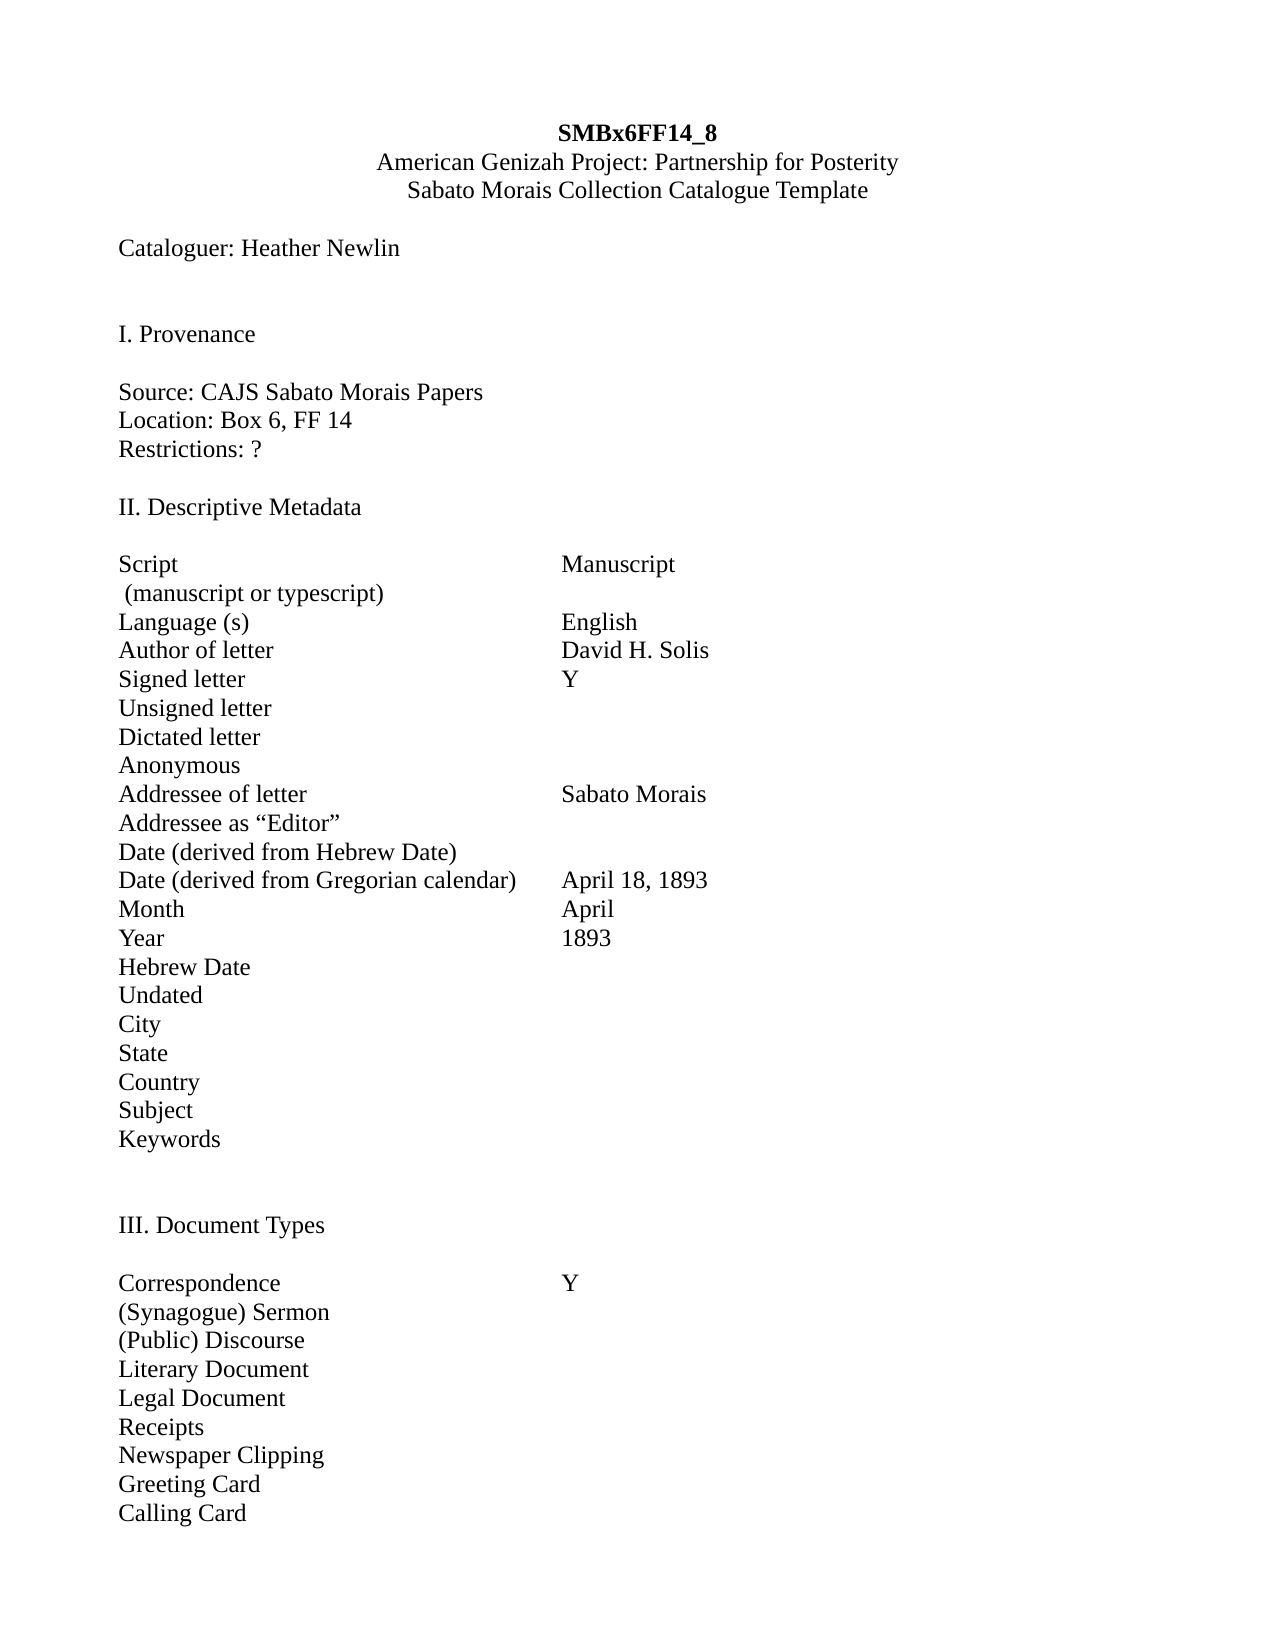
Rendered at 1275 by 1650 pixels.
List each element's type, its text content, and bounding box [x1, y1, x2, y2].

text (manuscript or typescript) [118, 578, 1157, 607]
text Country [118, 1067, 1157, 1096]
text Hebrew Date [118, 952, 1157, 981]
text (Public) Discourse [118, 1326, 1157, 1354]
text I. Provenance [118, 319, 1157, 348]
text Author of letter David H. Solis [118, 636, 1157, 664]
text Signed letter Y [118, 664, 1157, 693]
text Date (derived from Hebrew Date) [118, 837, 1157, 866]
text Sabato Morais Collection Catalogue Template [118, 176, 1157, 204]
text (Synagogue) Sermon [118, 1297, 1157, 1326]
text Newspaper Clipping [118, 1441, 1157, 1469]
text Calling Card [118, 1498, 1157, 1527]
text Cataloguer: Heather Newlin [118, 233, 1157, 262]
text Correspondence Y [118, 1268, 1157, 1297]
text Location: Box 6, FF 14 [118, 406, 1157, 434]
text City [118, 1009, 1157, 1038]
text Language (s) English [118, 607, 1157, 636]
text Dictated letter [118, 722, 1157, 751]
text Addressee of letter Sabato Morais [118, 779, 1157, 808]
text II. Descriptive Metadata [118, 492, 1157, 521]
text Greeting Card [118, 1469, 1157, 1498]
text Addressee as “Editor” [118, 808, 1157, 837]
text Date (derived from Gregorian calendar) April 18, 1893 [118, 866, 1157, 894]
text Legal Document [118, 1383, 1157, 1412]
text Subject [118, 1096, 1157, 1124]
text State [118, 1038, 1157, 1067]
text Month April [118, 894, 1157, 923]
text Anonymous [118, 751, 1157, 779]
text Keywords [118, 1124, 1157, 1153]
text III. Document Types [118, 1211, 1157, 1239]
text Source: CAJS Sabato Morais Papers [118, 377, 1157, 406]
text Unsigned letter [118, 693, 1157, 722]
text Script Manuscript [118, 549, 1157, 578]
text Undated [118, 981, 1157, 1009]
text Literary Document [118, 1354, 1157, 1383]
text SMBx6FF14_8 [118, 118, 1157, 147]
text Restrictions: ? [118, 434, 1157, 463]
text Receipts [118, 1412, 1157, 1441]
text Year 1893 [118, 923, 1157, 952]
text American Genizah Project: Partnership for Posterity [118, 147, 1157, 176]
